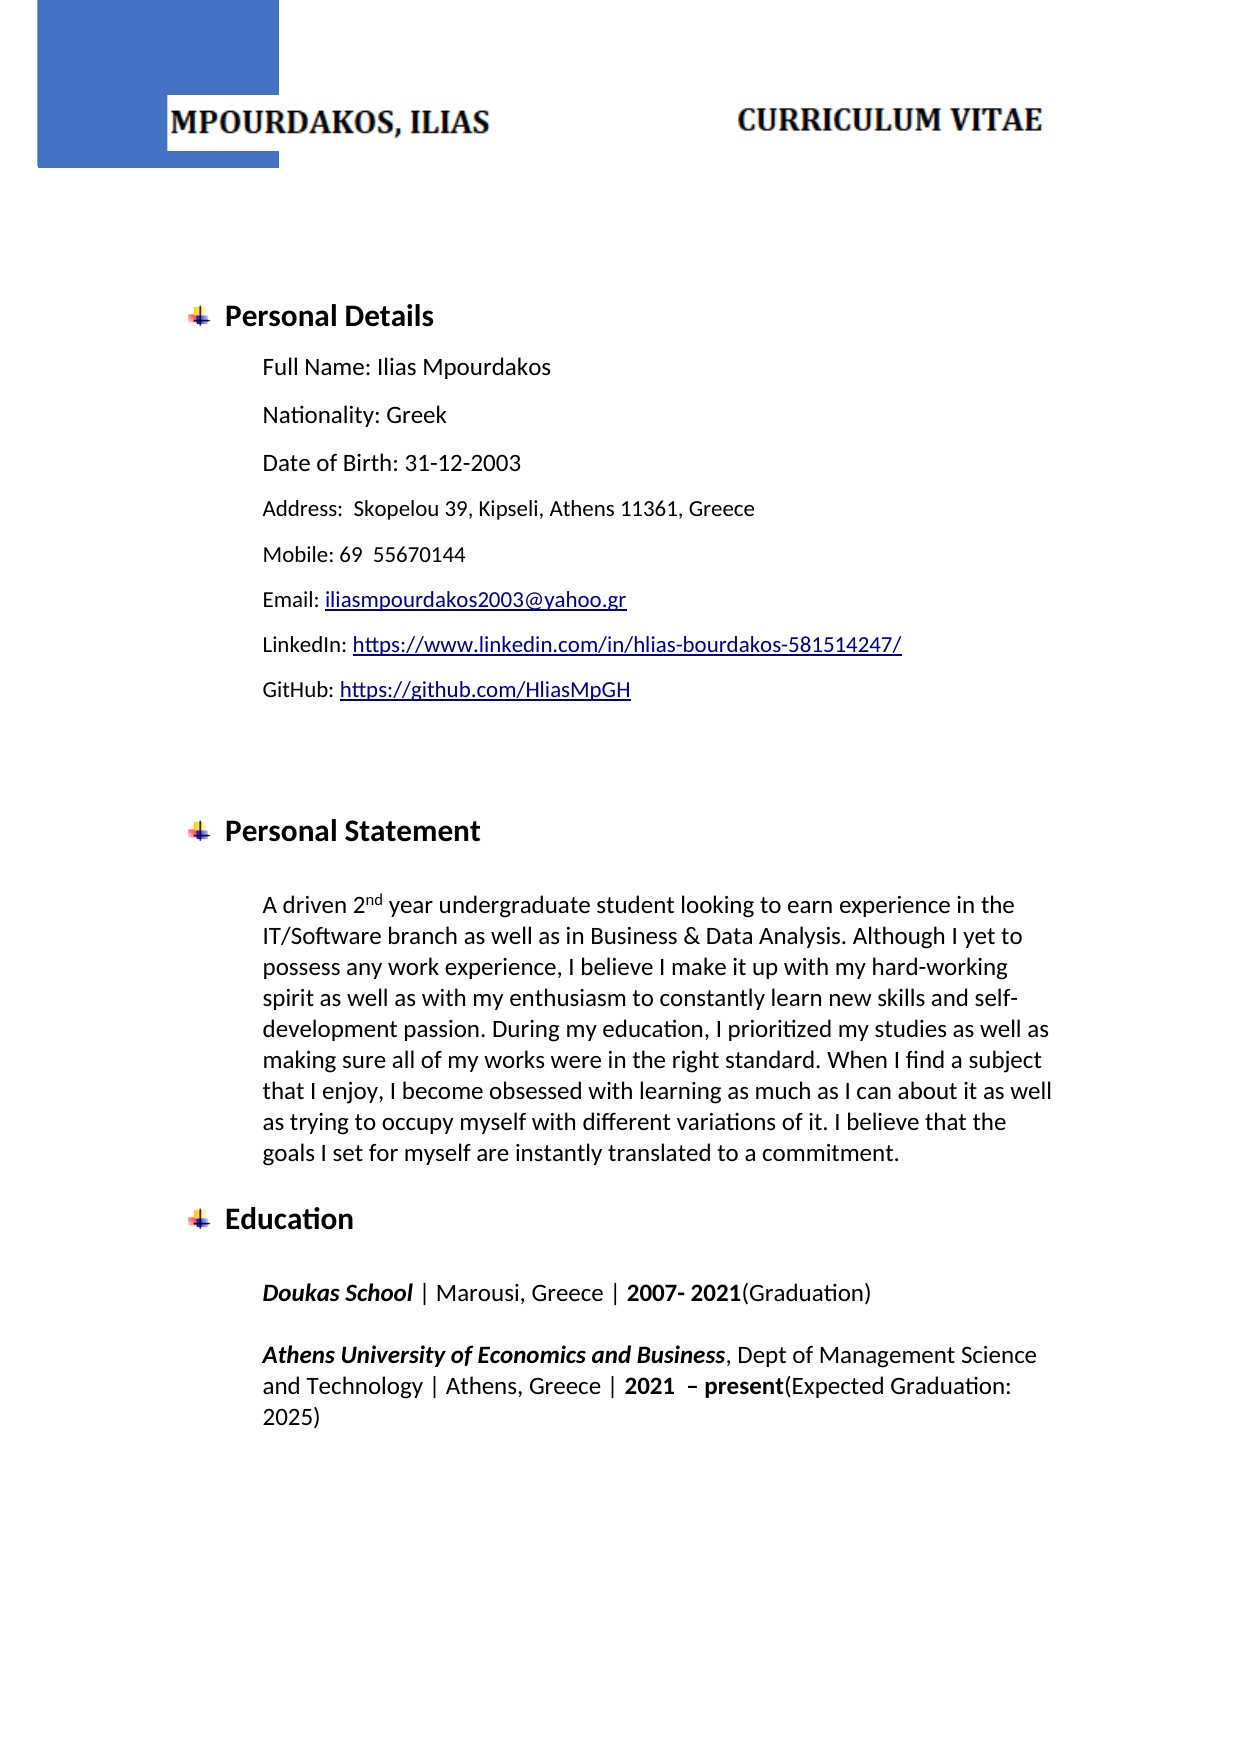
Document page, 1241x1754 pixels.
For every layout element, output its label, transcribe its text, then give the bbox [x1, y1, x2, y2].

text LinkedIn: https://www.linkedin.com/in/hlias-bourdakos-581514247/ [262, 630, 1053, 658]
text Doukas School | Marousi, Greece | 2007- 2021(Graduation) [262, 1277, 1053, 1307]
text GitHub: https://github.com/HliasMpGH [262, 675, 1053, 703]
text Email: iliasmpourdakos2003@yahoo.gr [262, 585, 1053, 613]
list Personal Statement [187, 811, 1053, 849]
text Date of Birth: 31-12-2003 [262, 447, 1053, 477]
list Personal Details [187, 296, 1053, 334]
text Athens University of Economics and Business, Dept of Management Science and Technology | Athens, Greece | 2021 – present(Expected Graduation: 2025) [262, 1339, 1053, 1432]
list Education [187, 1199, 1053, 1237]
text Address: Skopelou 39, Kipseli, Athens 11361, Greece [262, 494, 1053, 523]
text Nationality: Greek [262, 399, 1053, 430]
text A driven 2nd year undergraduate student looking to earn experience in the IT/Software branch as well as in Business & Data Analysis. Although I yet to possess any work experience, I believe I make it up with my hard-working spirit as well as with my enthusiasm to constantly learn new skills and self-development passion. During my education, I prioritized my studies as well as making sure all of my works were in the right standard. When I find a subject that I enjoy, I become obsessed with learning as much as I can about it as well as trying to occupy myself with different variations of it. I believe that the goals I set for myself are instantly translated to a commitment. [262, 889, 1053, 1168]
text Mobile: 69 55670144 [262, 540, 1053, 568]
text Full Name: Ilias Mpourdakos [262, 351, 1053, 382]
